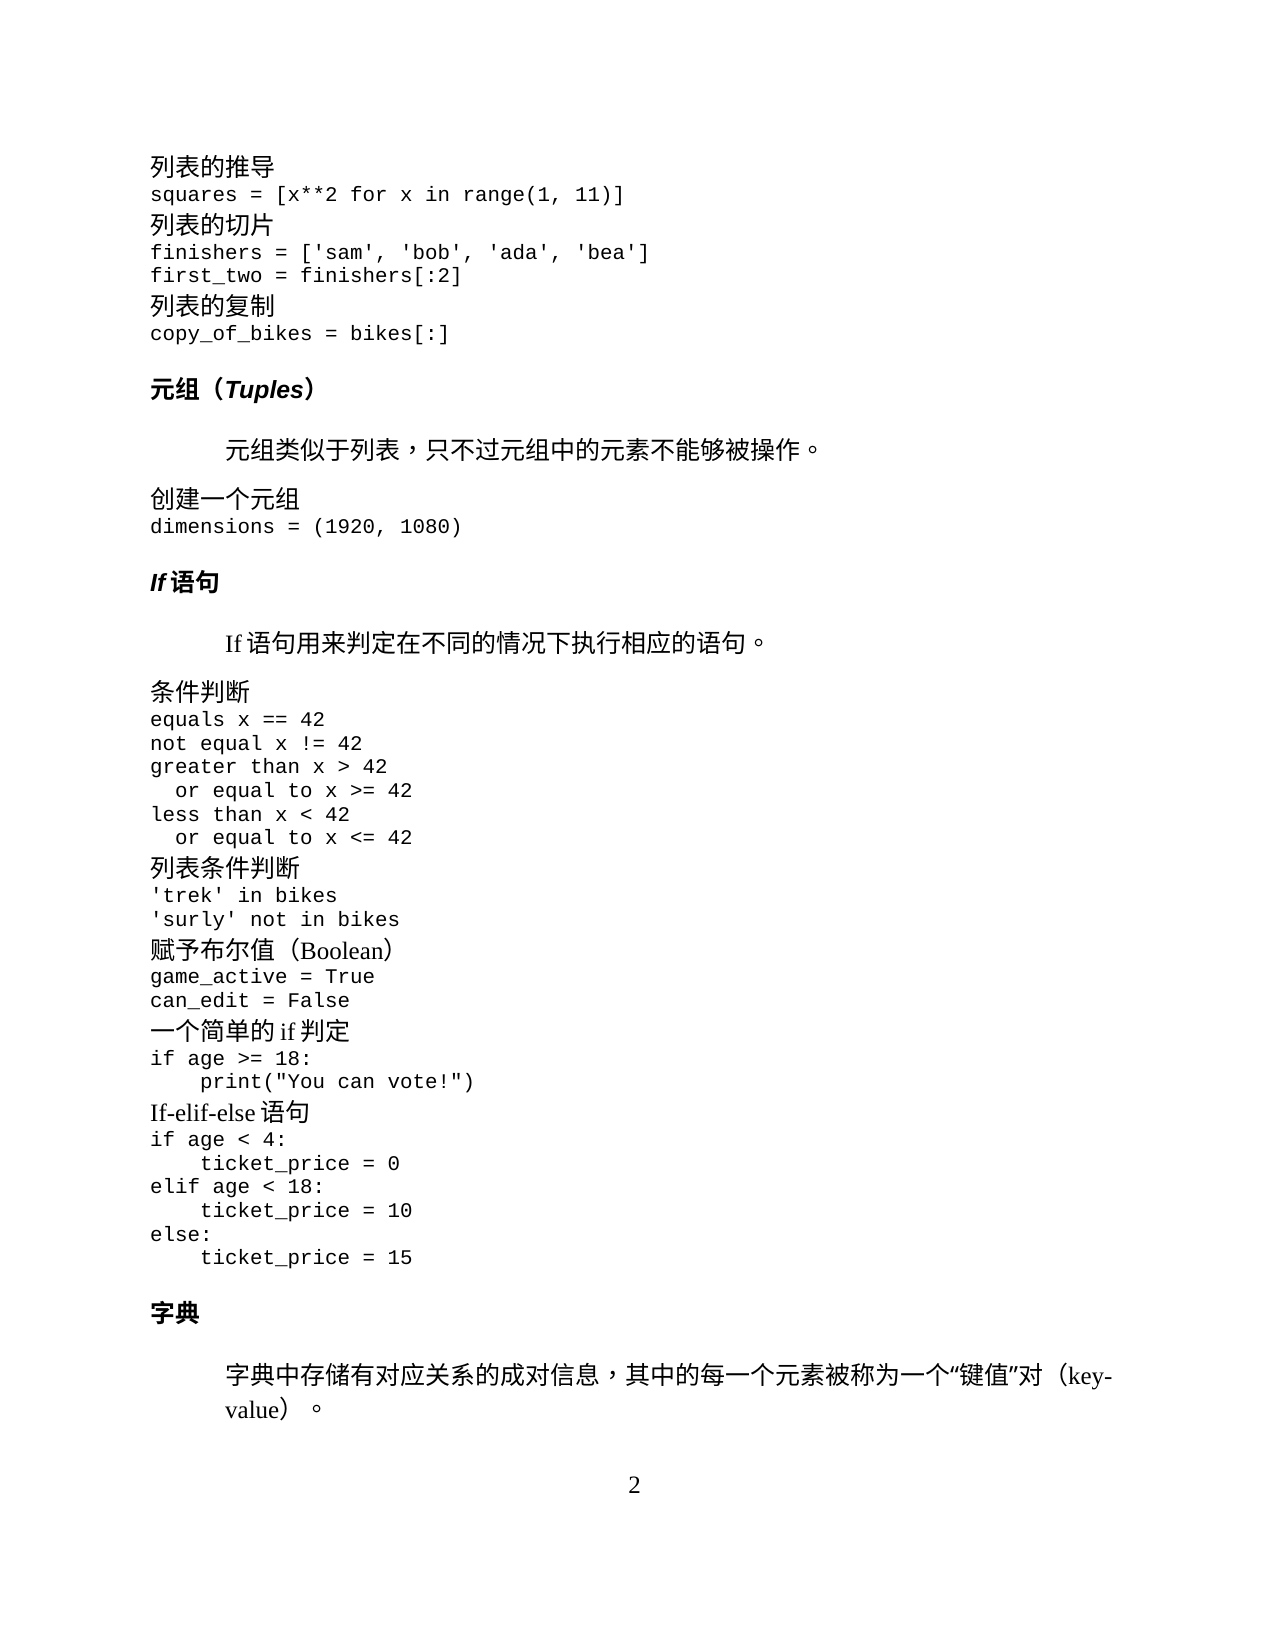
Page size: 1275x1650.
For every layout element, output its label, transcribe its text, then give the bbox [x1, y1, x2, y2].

text 一个简单的if判定 [150, 1014, 1125, 1048]
subtitle 元组（Tuples） [150, 372, 1125, 406]
text 条件判断 [150, 675, 1125, 709]
text 'trek' in bikes [150, 885, 1125, 909]
text finishers = ['sam', 'bob', 'ada', 'bea'] [150, 242, 1125, 265]
text ticket_price = 0 [150, 1153, 1125, 1176]
text not equal x != 42 [150, 733, 1125, 756]
text ticket_price = 10 [150, 1200, 1125, 1224]
text print("You can vote!") [150, 1071, 1125, 1095]
text 'surly' not in bikes [150, 909, 1125, 932]
text 列表的复制 [150, 289, 1125, 323]
text 列表的切片 [150, 208, 1125, 242]
text game_active = True [150, 966, 1125, 990]
text dimensions = (1920, 1080) [150, 516, 1125, 540]
text 列表的推导 [150, 150, 1125, 184]
text first_two = finishers[:2] [150, 265, 1125, 289]
text squares = [x**2 for x in range(1, 11)] [150, 184, 1125, 208]
text if age >= 18: [150, 1048, 1125, 1071]
text equals x == 42 [150, 709, 1125, 733]
text less than x < 42 [150, 804, 1125, 827]
text else: [150, 1224, 1125, 1247]
text or equal to x >= 42 [150, 780, 1125, 804]
text 字典中存储有对应关系的成对信息，其中的每一个元素被称为一个“键值”对（key-value）。 [225, 1357, 1125, 1425]
text 列表条件判断 [150, 851, 1125, 885]
text can_edit = False [150, 990, 1125, 1014]
text 元组类似于列表，只不过元组中的元素不能够被操作。 [225, 433, 1125, 467]
subtitle If语句 [150, 565, 1125, 598]
text If-elif-else语句 [150, 1095, 1125, 1129]
text or equal to x <= 42 [150, 827, 1125, 851]
text greater than x > 42 [150, 756, 1125, 780]
text 创建一个元组 [150, 482, 1125, 516]
text ticket_price = 15 [150, 1247, 1125, 1271]
text If语句用来判定在不同的情况下执行相应的语句。 [225, 626, 1125, 660]
text if age < 4: [150, 1129, 1125, 1153]
text copy_of_bikes = bikes[:] [150, 323, 1125, 347]
text elif age < 18: [150, 1176, 1125, 1200]
subtitle 字典 [150, 1296, 1125, 1330]
text 赋予布尔值（Boolean） [150, 932, 1125, 966]
